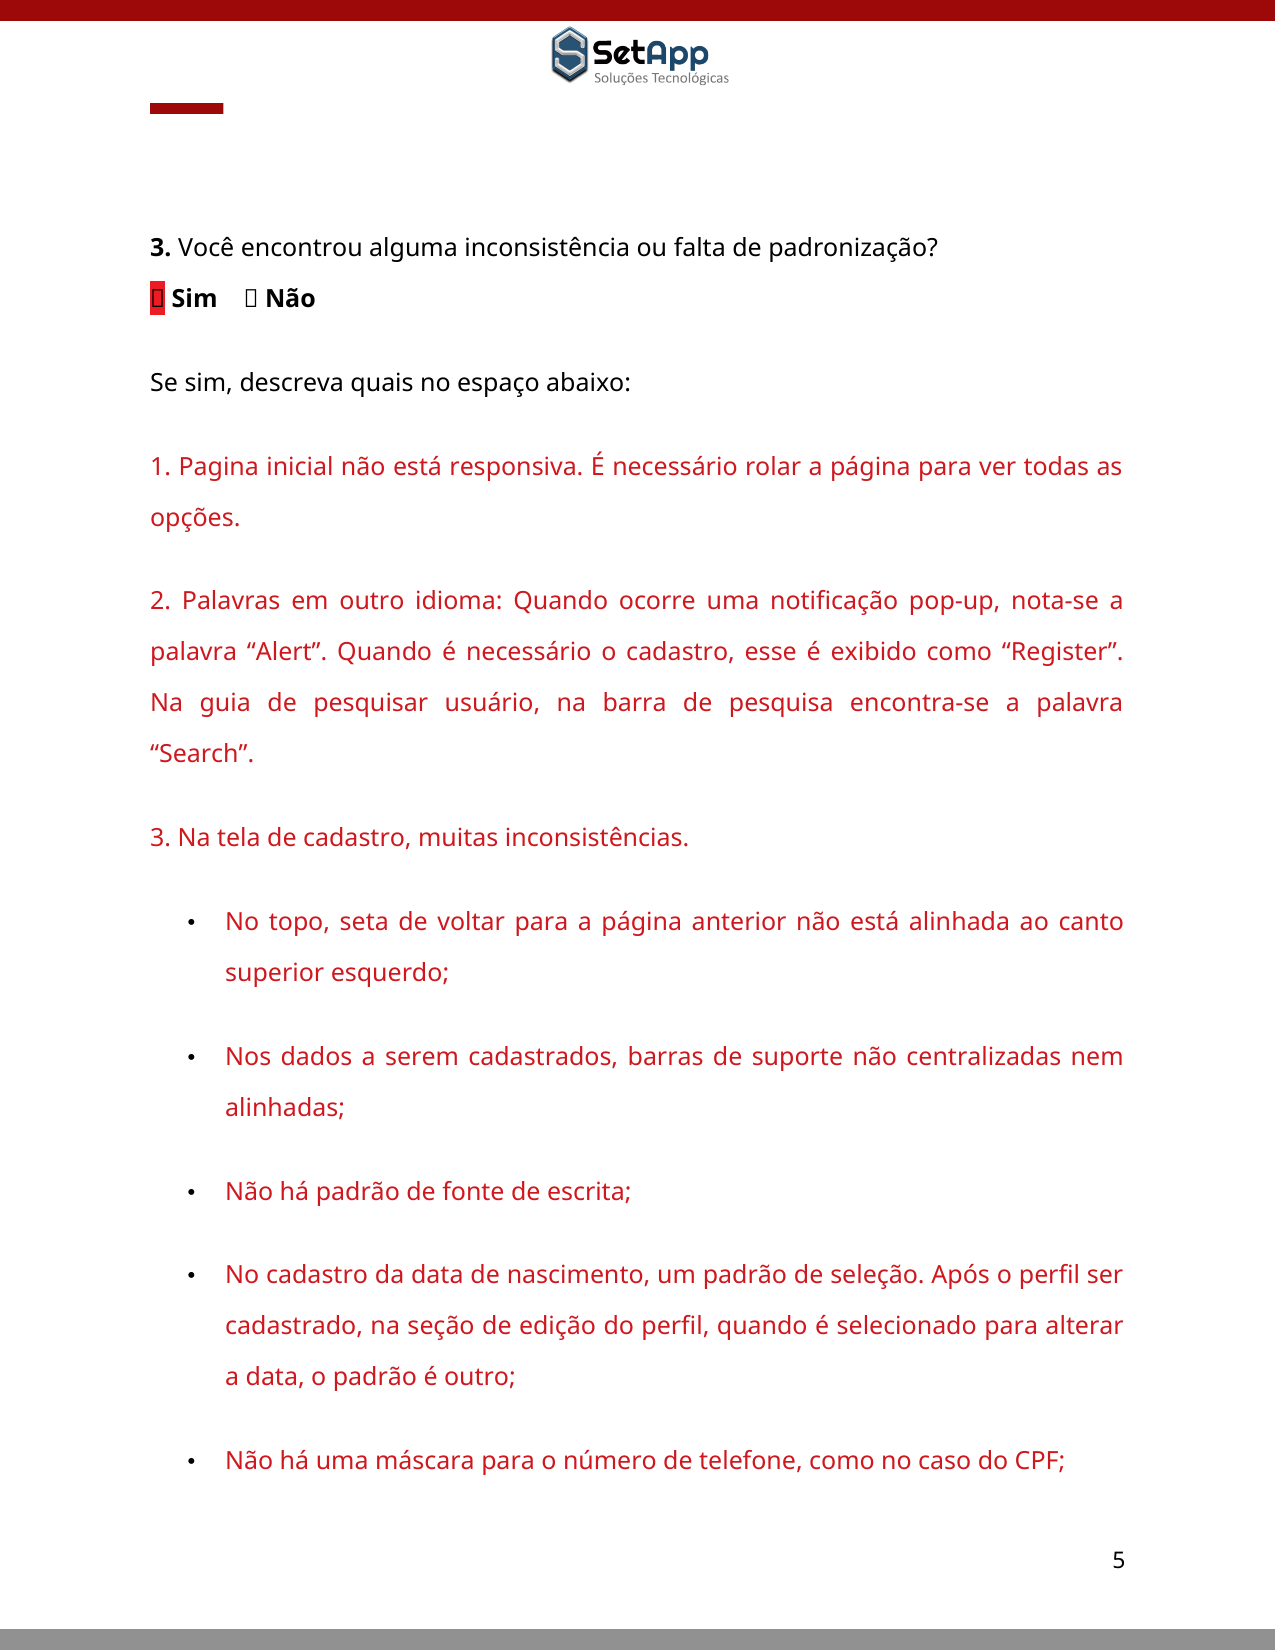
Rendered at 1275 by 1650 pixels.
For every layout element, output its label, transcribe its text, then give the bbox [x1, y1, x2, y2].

picture [0, 1629, 1275, 1650]
text 1. Pagina inicial não está responsiva. É necessário rolar a página para ver todas as opções. [150, 448, 1125, 533]
text 3. Na tela de cadastro, muitas inconsistências. [150, 820, 1125, 854]
picture [545, 25, 730, 88]
text 3. Você encontrou alguma inconsistência ou falta de padronização?  Sim  Não [150, 229, 1125, 315]
list Não há padrão de fonte de escrita; [187, 1173, 1125, 1207]
list No topo, seta de voltar para a página anterior não está alinhada ao canto superior esquerdo; [187, 903, 1125, 989]
picture [0, 0, 1275, 21]
picture [150, 103, 224, 114]
list No cadastro da data de nascimento, um padrão de seleção. Após o perfil ser cadastrado, na seção de edição do perfil, quando é selecionado para alterar a data, o padrão é outro; [187, 1257, 1125, 1393]
text 2. Palavras em outro idioma: Quando ocorre uma notificação pop-up, nota-se a palavra “Alert”. Quando é necessário o cadastro, esse é exibido como “Register”. Na guia de pesquisar usuário, na barra de pesquisa encontra-se a palavra “Search”. [150, 583, 1125, 770]
list Não há uma máscara para o número de telefone, como no caso do CPF; [187, 1443, 1125, 1477]
list Nos dados a serem cadastrados, barras de suporte não centralizadas nem alinhadas; [187, 1038, 1125, 1123]
text Se sim, descreva quais no espaço abaixo: [150, 364, 1125, 398]
